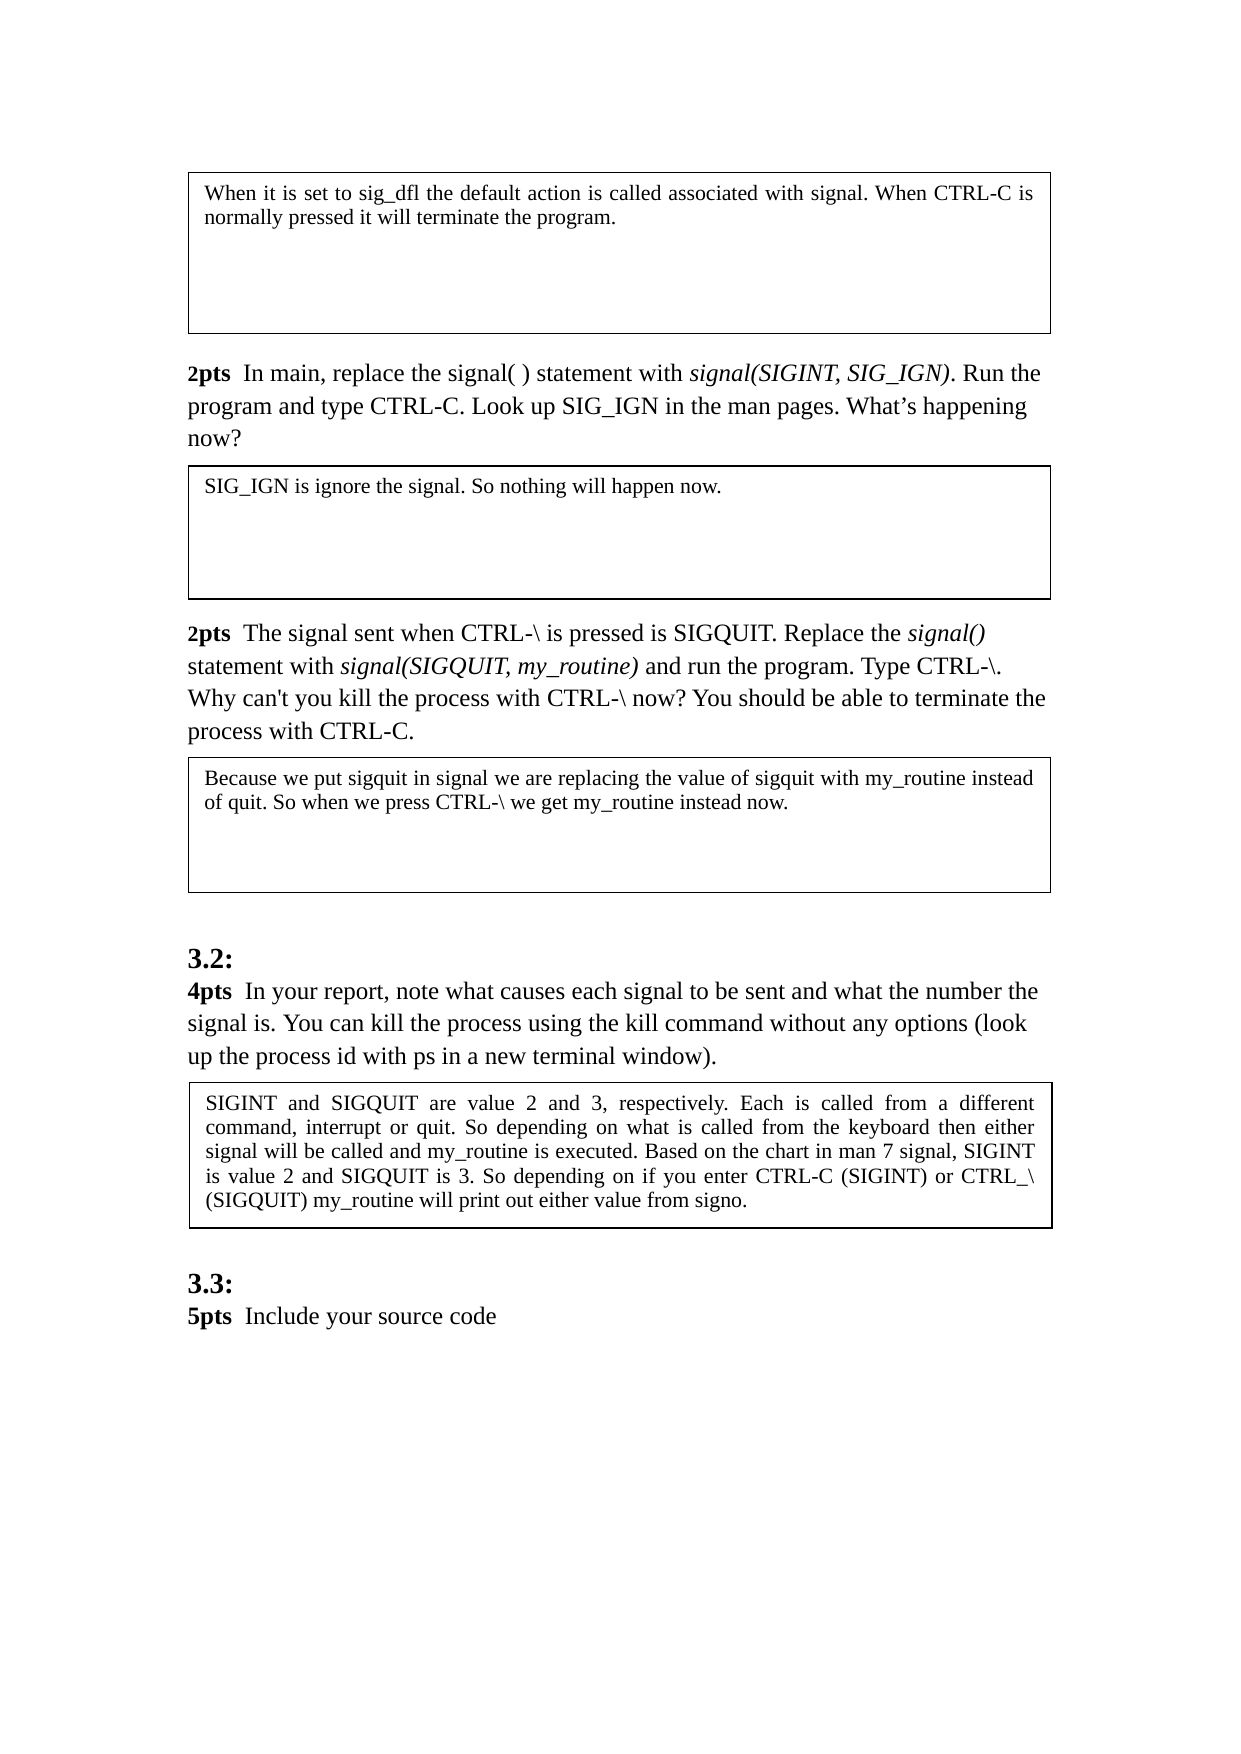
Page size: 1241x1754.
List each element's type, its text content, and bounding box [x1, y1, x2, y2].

text 5pts Include your source code [187, 1299, 1053, 1332]
text SIG_IGN is ignore the signal. So nothing will happen now. [204, 474, 1035, 499]
text SIGINT and SIGQUIT are value 2 and 3, respectively. Each is called from a different command, interrupt or quit. So depending on what is called from the keyboard then either signal will be called and my_routine is executed. Based on the chart in man 7 signal, SIGINT is value 2 and SIGQUIT is 3. So depending on if you enter CTRL-C (SIGINT) or CTRL_\ (SIGQUIT) my_routine will print out either value from signo. [205, 1091, 1036, 1212]
text 4pts In your report, note what causes each signal to be sent and what the number the signal is. You can kill the process using the kill command without any options (look up the process id with ps in a new terminal window). [187, 974, 1053, 1072]
text 3.2: [187, 942, 1053, 974]
text 3.3: [187, 1267, 1053, 1299]
text When it is set to sig_dfl the default action is called associated with signal. When CTRL-C is normally pressed it will terminate the program. [204, 181, 1035, 229]
text Because we put sigquit in signal we are replacing the value of sigquit with my_routine instead of quit. So when we press CTRL-\ we get my_routine instead now. [204, 766, 1035, 814]
text 2pts The signal sent when CTRL-\ is pressed is SIGQUIT. Replace the signal() statement with signal(SIGQUIT, my_routine) and run the program. Type CTRL-\. Why can't you kill the process with CTRL-\ now? You should be able to terminate the process with CTRL-C. [187, 454, 1053, 747]
text 2pts In main, replace the signal( ) statement with signal(SIGINT, SIG_IGN). Run the program and type CTRL-C. Look up SIG_IGN in the man pages. What’s happening now? [187, 162, 1053, 454]
